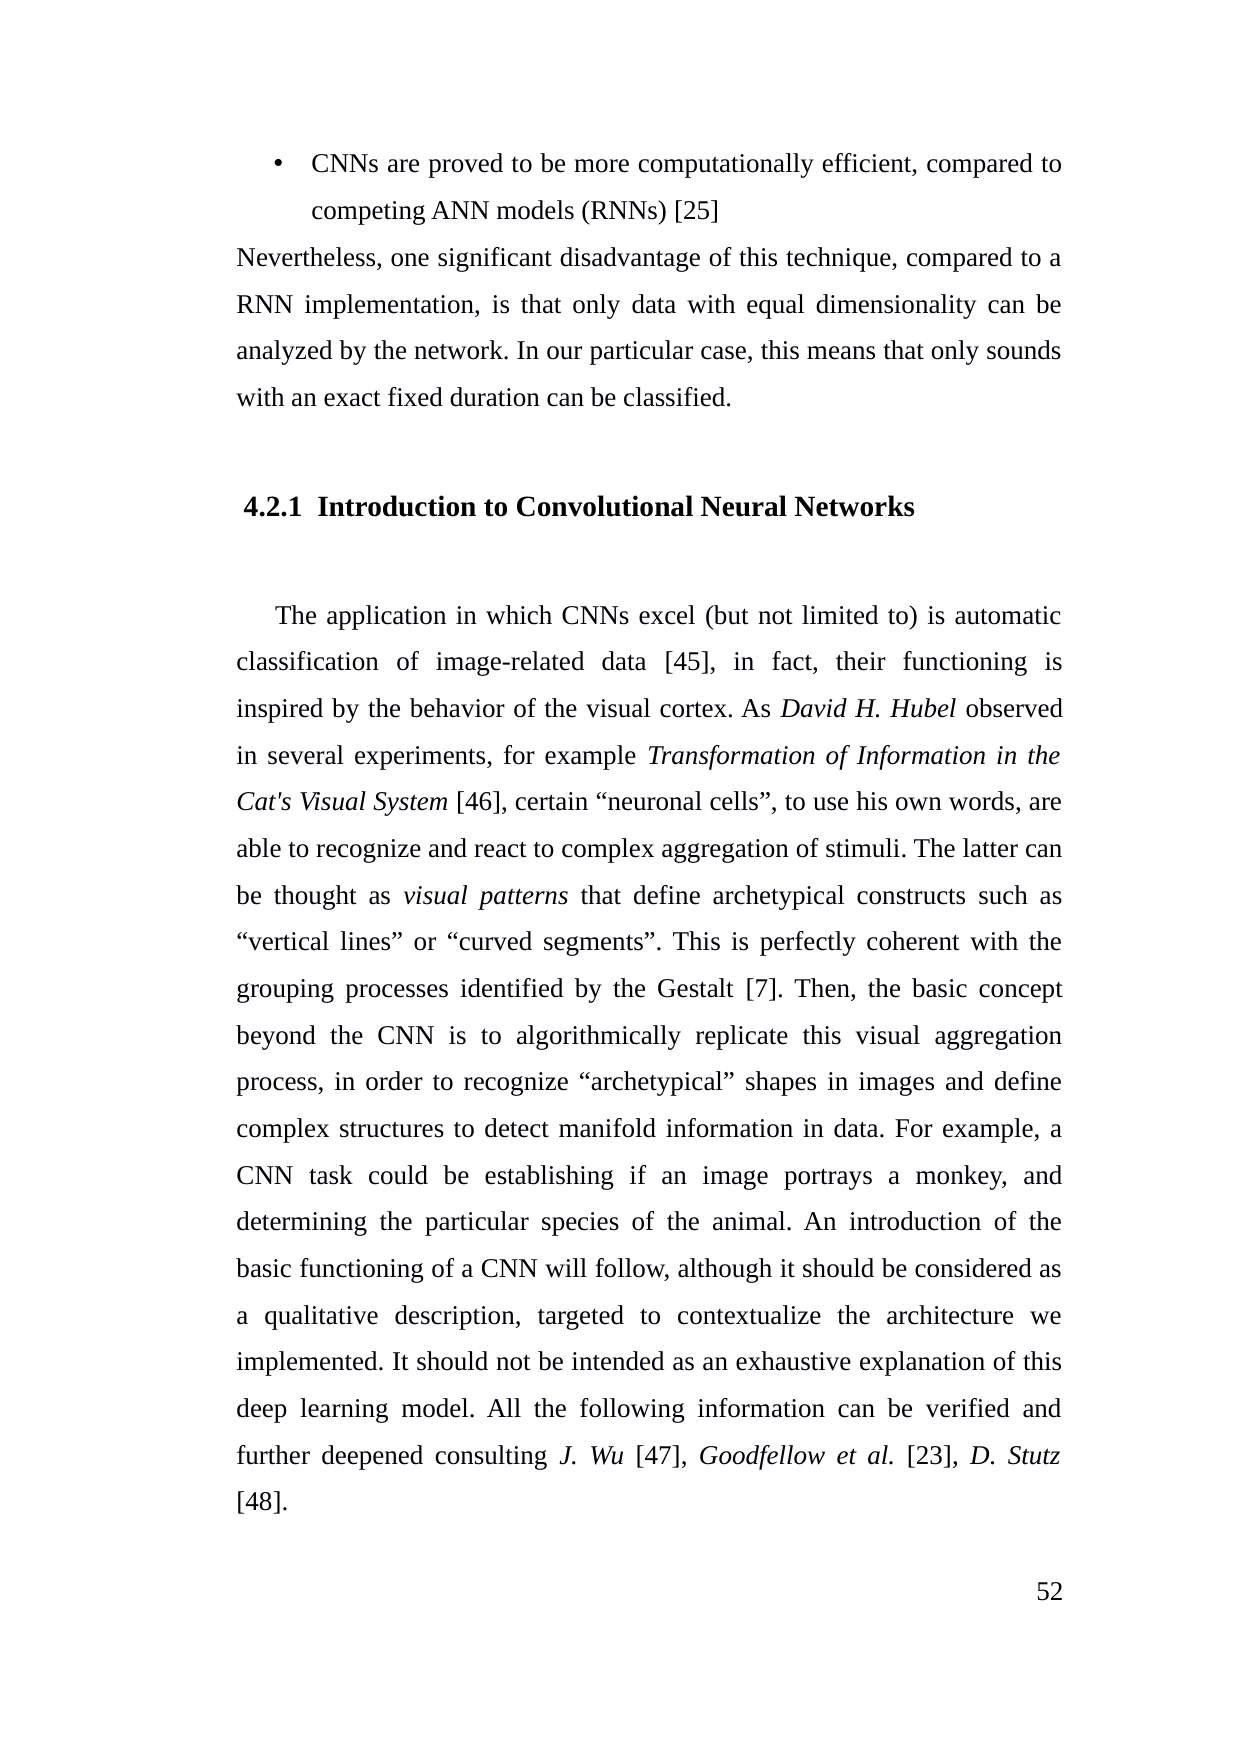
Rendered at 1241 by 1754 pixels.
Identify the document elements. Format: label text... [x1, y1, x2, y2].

text Nevertheless, one significant disadvantage of this technique, compared to a RNN implementation, is that only data with equal dimensionality can be analyzed by the network. In our particular case, this means that only sounds with an exact fixed duration can be classified. [236, 241, 1063, 412]
text The application in which CNNs excel (but not limited to) is automatic classification of image-related data [45], in fact, their functioning is inspired by the behavior of the visual cortex. As David H. Hubel observed in several experiments, for example Transformation of Information in the Cat's Visual System [46], certain “neuronal cells”, to use his own words, are able to recognize and react to complex aggregation of stimuli. The latter can be thought as visual patterns that define archetypical constructs such as “vertical lines” or “curved segments”. This is perfectly coherent with the grouping processes identified by the Gestalt [7]. Then, the basic concept beyond the CNN is to algorithmically replicate this visual aggregation process, in order to recognize “archetypical” shapes in images and define complex structures to detect manifold information in data. For example, a CNN task could be establishing if an image portrays a monkey, and determining the particular species of the animal. An introduction of the basic functioning of a CNN will follow, although it should be considered as a qualitative description, targeted to contextualize the architecture we implemented. It should not be intended as an exhaustive explanation of this deep learning model. All the following information can be verified and further deepened consulting J. Wu [47], Goodfellow et al. [23], D. Stutz [48]. [236, 599, 1063, 1517]
subtitle Introduction to Convolutional Neural Networks [236, 489, 1063, 523]
list CNNs are proved to be more computationally efficient, compared to competing ANN models (RNNs) [25] [274, 148, 1063, 226]
